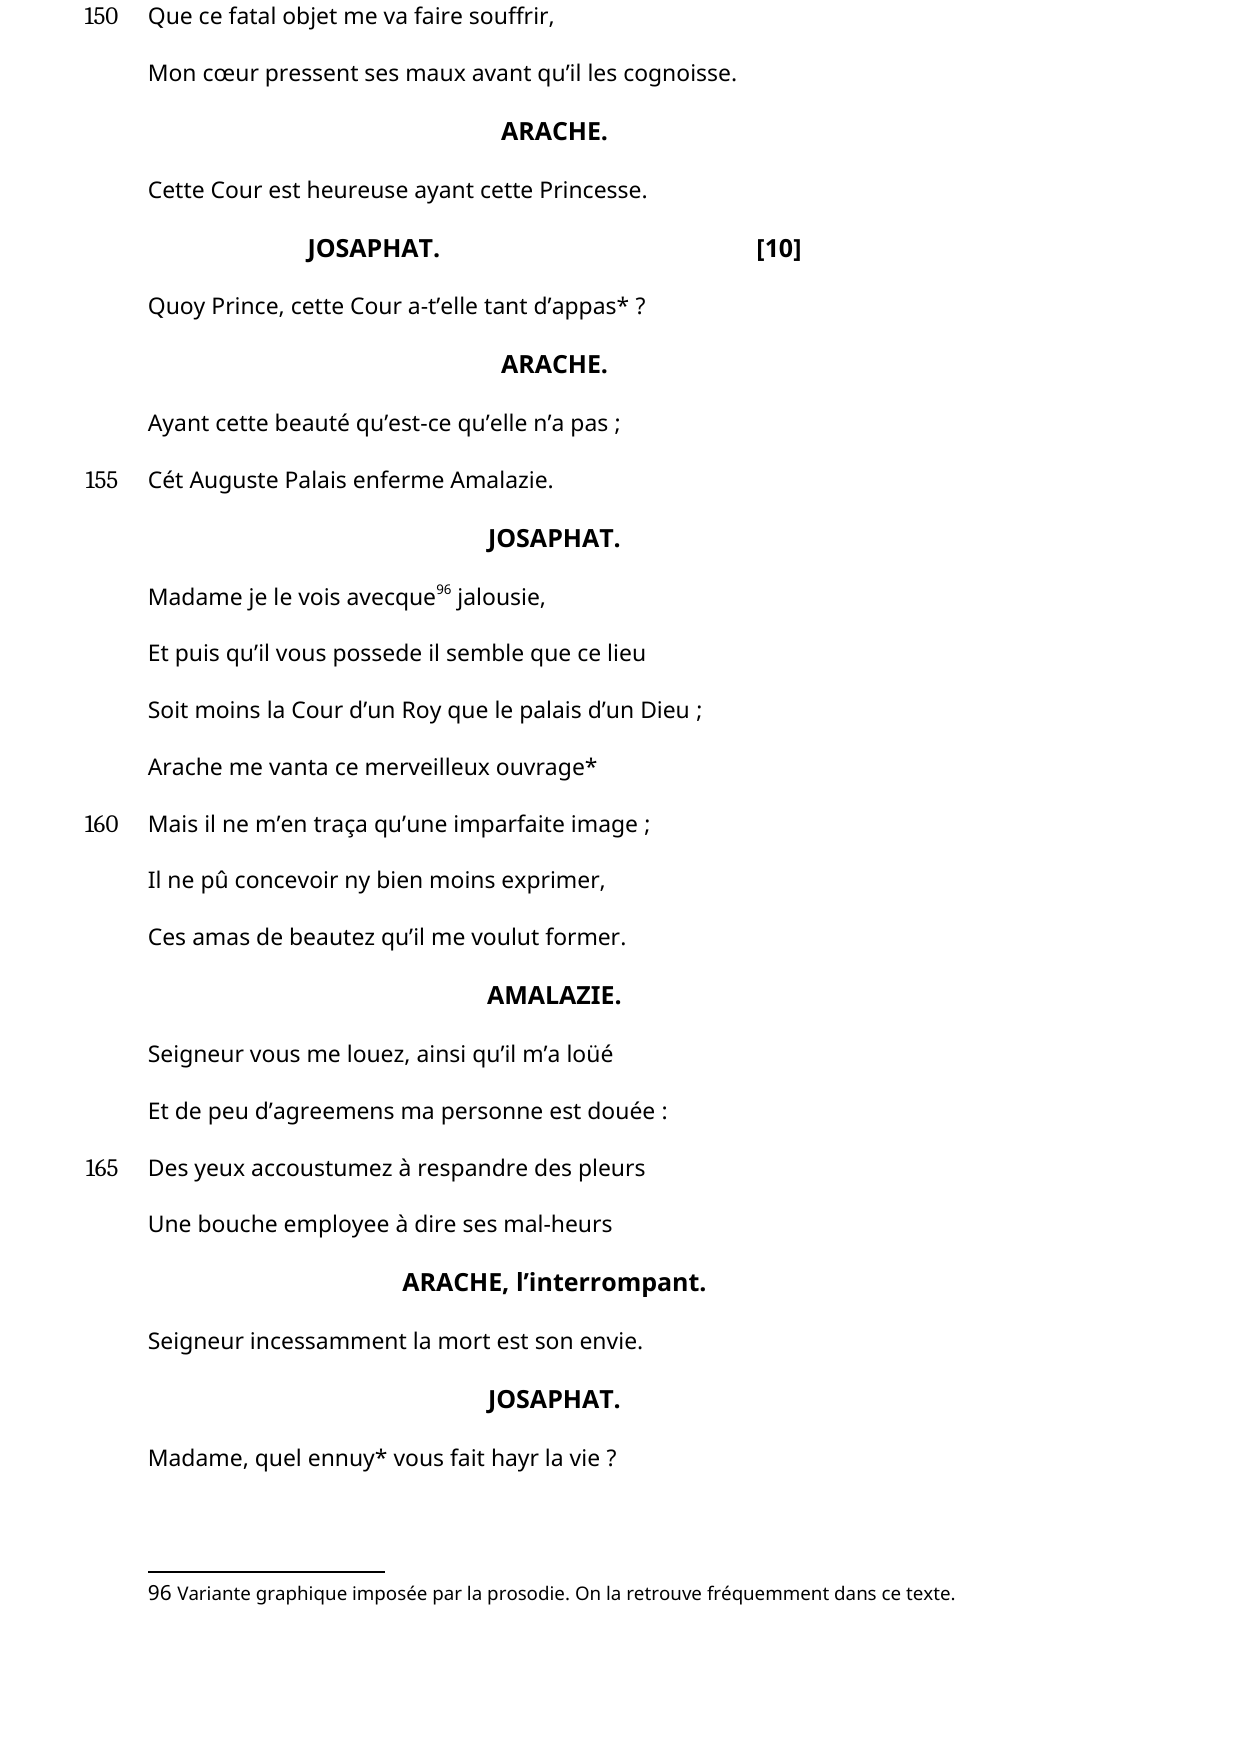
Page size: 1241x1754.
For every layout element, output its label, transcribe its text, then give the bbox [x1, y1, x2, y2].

text Seigneur vous me louez, ainsi qu’il m’a loüé [148, 1038, 961, 1069]
text AMALAZIE. [148, 978, 961, 1012]
text JOSAPHAT. [148, 1382, 961, 1416]
text JOSAPHAT. [10] [148, 230, 961, 264]
text Des yeux accoustumez à respandre des pleurs [148, 1152, 961, 1183]
text ARACHE. [148, 113, 961, 148]
text Et de peu d’agreemens ma personne est douée : [148, 1095, 961, 1126]
text ARACHE. [148, 347, 961, 381]
text Quoy Prince, cette Cour a-t’elle tant d’appas* ? [148, 290, 961, 322]
text Madame, quel ennuy* vous fait hayr la vie ? [148, 1442, 961, 1509]
text JOSAPHAT. [148, 521, 961, 555]
text Il ne pû concevoir ny bien moins exprimer, [148, 864, 961, 896]
text Seigneur incessamment la mort est son envie. [148, 1325, 961, 1356]
text Mais il ne m’en traça qu’une imparfaite image ; [148, 808, 961, 839]
text Une bouche employee à dire ses mal-heurs [148, 1208, 961, 1239]
text Variante graphique imposée par la prosodie. On la retrouve fréquemment dans ce texte. [148, 1578, 961, 1606]
text Cét Auguste Palais enferme Amalazie. [148, 464, 961, 495]
text Que ce fatal objet me va faire souffrir, [148, 0, 961, 31]
text Madame je le vois avecque jalousie, [148, 581, 961, 612]
text Soit moins la Cour d’un Roy que le palais d’un Dieu ; [148, 694, 961, 725]
text Arache me vanta ce merveilleux ouvrage* [148, 751, 961, 782]
text Mon cœur pressent ses maux avant qu’il les cognoisse. [148, 57, 961, 88]
text Ces amas de beautez qu’il me voulut former. [148, 921, 961, 952]
text ARACHE, l’interrompant. [148, 1265, 961, 1299]
text Et puis qu’il vous possede il semble que ce lieu [148, 637, 961, 669]
text Cette Cour est heureuse ayant cette Princesse. [148, 173, 961, 205]
text Ayant cette beauté qu’est-ce qu’elle n’a pas ; [148, 407, 961, 438]
